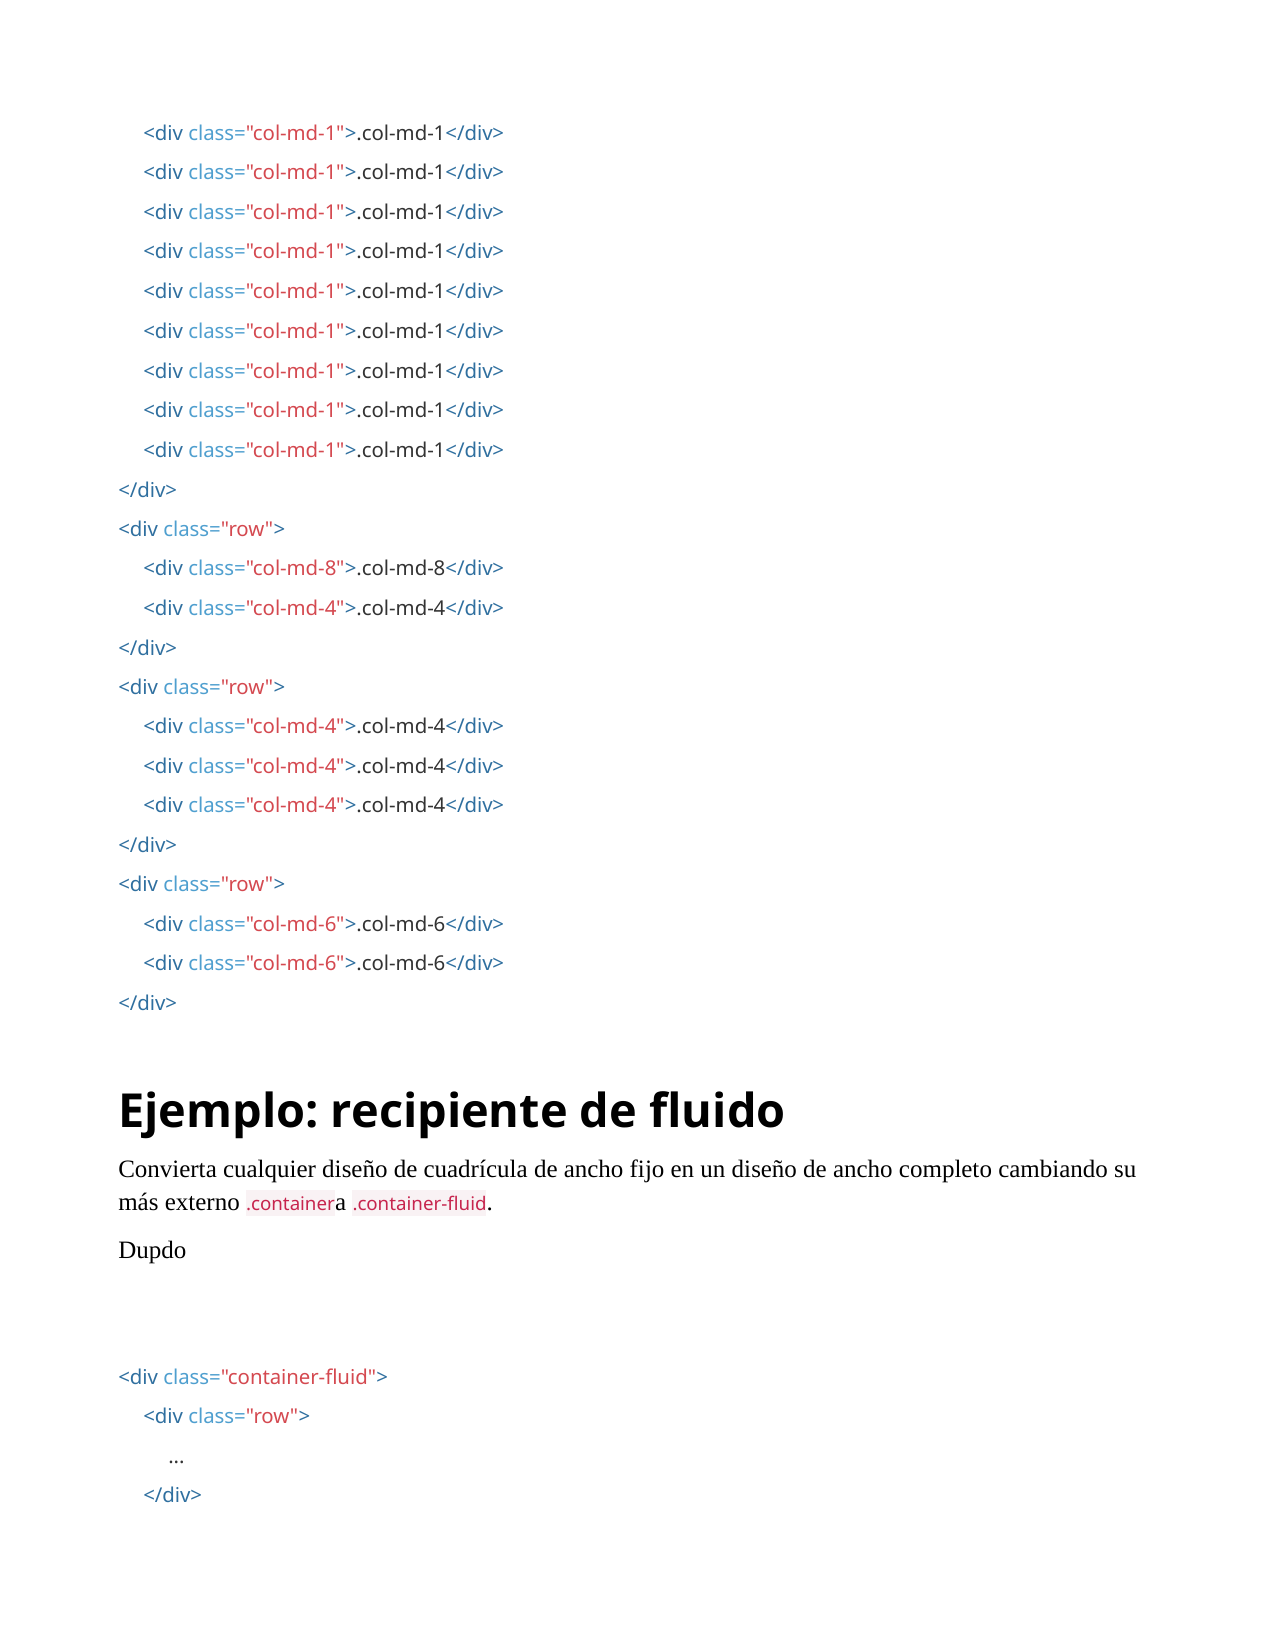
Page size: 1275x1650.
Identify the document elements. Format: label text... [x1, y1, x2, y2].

text </div> [118, 831, 1157, 858]
text <div class="container-fluid"> [118, 1362, 1157, 1390]
text <div class="col-md-4">.col-md-4</div> [118, 791, 1157, 819]
subtitle Ejemplo: recipiente de fluido [118, 1078, 1157, 1141]
text <div class="col-md-1">.col-md-1</div> [118, 436, 1157, 464]
text <div class="col-md-1">.col-md-1</div> [118, 317, 1157, 344]
text <div class="col-md-8">.col-md-8</div> [118, 554, 1157, 582]
text <div class="col-md-6">.col-md-6</div> [118, 909, 1157, 937]
text Dupdo [118, 1236, 1157, 1264]
text <div class="col-md-1">.col-md-1</div> [118, 356, 1157, 384]
text <div class="col-md-1">.col-md-1</div> [118, 118, 1157, 146]
text <div class="col-md-6">.col-md-6</div> [118, 949, 1157, 977]
text <div class="col-md-1">.col-md-1</div> [118, 158, 1157, 186]
text <div class="row"> [118, 672, 1157, 700]
text </div> [118, 1481, 1157, 1509]
text <div class="row"> [118, 1402, 1157, 1430]
text </div> [118, 633, 1157, 661]
text <div class="col-md-1">.col-md-1</div> [118, 197, 1157, 226]
text <div class="row"> [118, 870, 1157, 898]
text <div class="col-md-1">.col-md-1</div> [118, 237, 1157, 265]
text <div class="col-md-4">.col-md-4</div> [118, 712, 1157, 740]
text <div class="col-md-1">.col-md-1</div> [118, 277, 1157, 305]
text <div class="col-md-4">.col-md-4</div> [118, 593, 1157, 622]
text ... [118, 1441, 1157, 1469]
text <div class="col-md-1">.col-md-1</div> [118, 396, 1157, 424]
text Convierta cualquier diseño de cuadrícula de ancho fijo en un diseño de ancho completo cambiando su más externo .containera .container-fluid. [118, 1154, 1157, 1216]
text <div class="col-md-4">.col-md-4</div> [118, 751, 1157, 779]
text </div> [118, 989, 1157, 1016]
text </div> [118, 475, 1157, 503]
text <div class="row"> [118, 514, 1157, 542]
